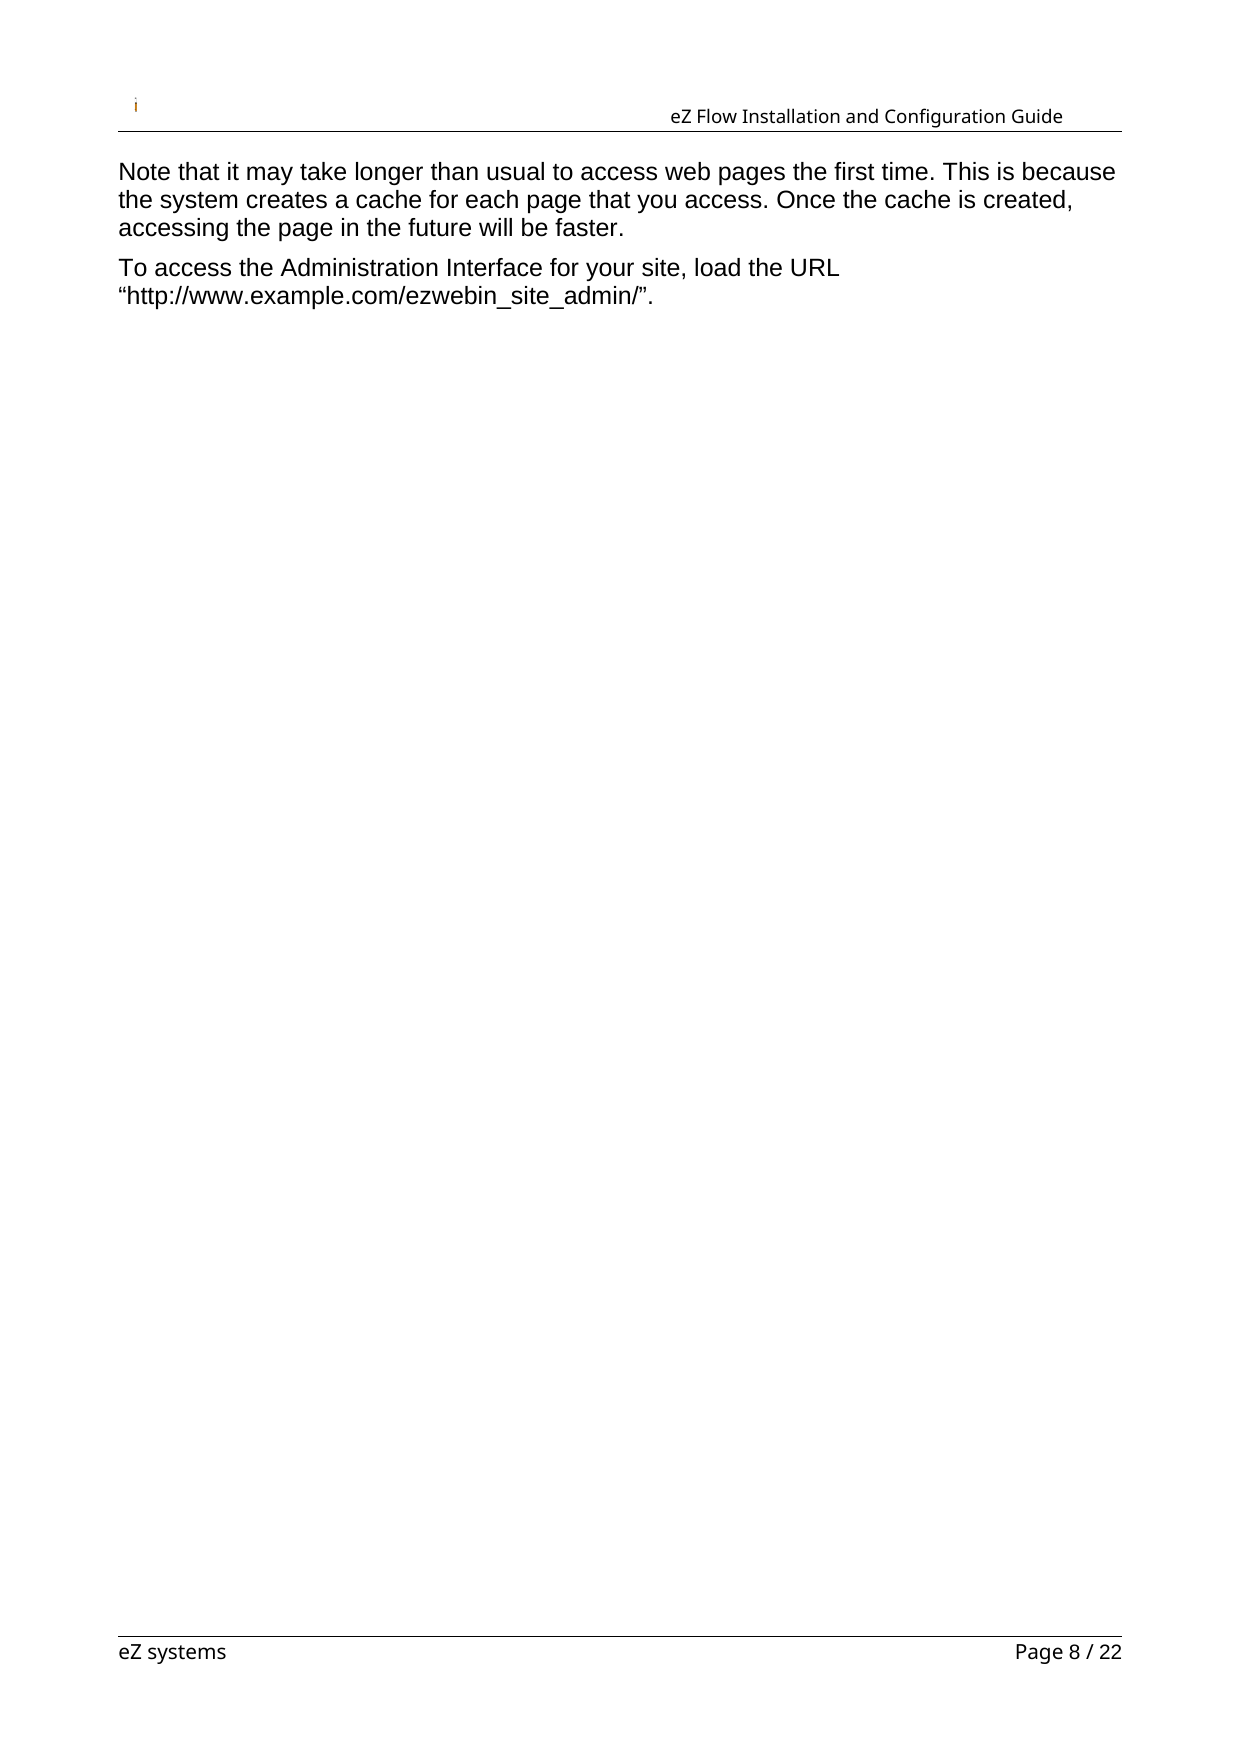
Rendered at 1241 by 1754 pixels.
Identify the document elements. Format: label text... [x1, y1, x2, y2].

text Note that it may take longer than usual to access web pages the first time. This is because the system creates a cache for each page that you access. Once the cache is created, accessing the page in the future will be faster. [118, 158, 1122, 241]
text To access the Administration Interface for your site, load the URL “http://www.example.com/ezwebin_site_admin/”. [118, 254, 1122, 310]
